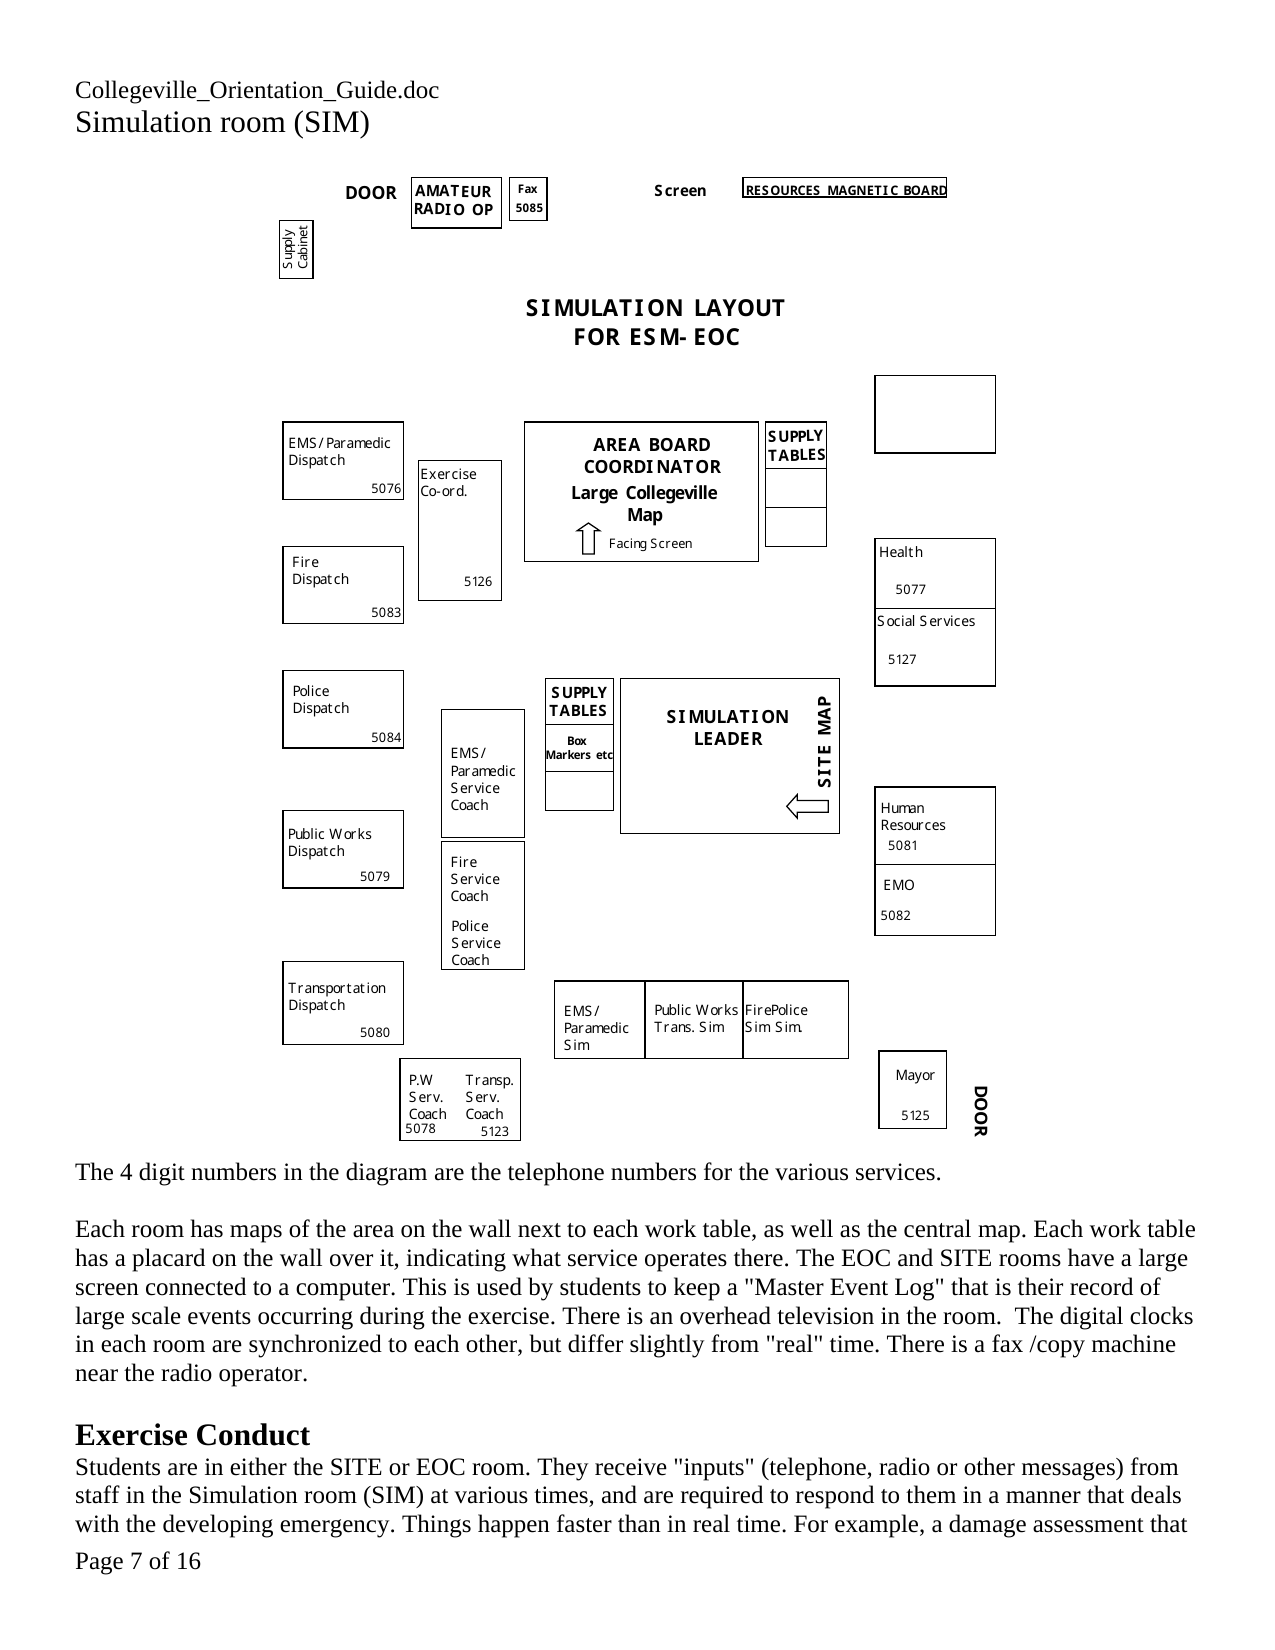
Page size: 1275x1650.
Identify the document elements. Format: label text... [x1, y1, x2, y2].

text Exercise Conduct Students are in either the SITE or EOC room. They receive "inputs" (telephone, radio or other messages) from staff in the Simulation room (SIM) at various times, and are required to respond to them in a manner that deals with the developing emergency. Things happen faster than in real time. For example, a damage assessment that [75, 1416, 1200, 1538]
text Each room has maps of the area on the wall next to each work table, as well as the central map. Each work table has a placard on the wall over it, indicating what service operates there. The EOC and SITE rooms have a large screen connected to a computer. This is used by students to keep a "Master Event Log" that is their record of large scale events occurring during the exercise. There is an overhead television in the room. The digital clocks in each room are synchronized to each other, but differ slightly from "real" time. There is a fax /copy machine near the radio operator. [75, 1214, 1200, 1387]
text Simulation room (SIM) [75, 104, 1200, 140]
text The 4 digit numbers in the diagram are the telephone numbers for the various services. [75, 1157, 1200, 1186]
